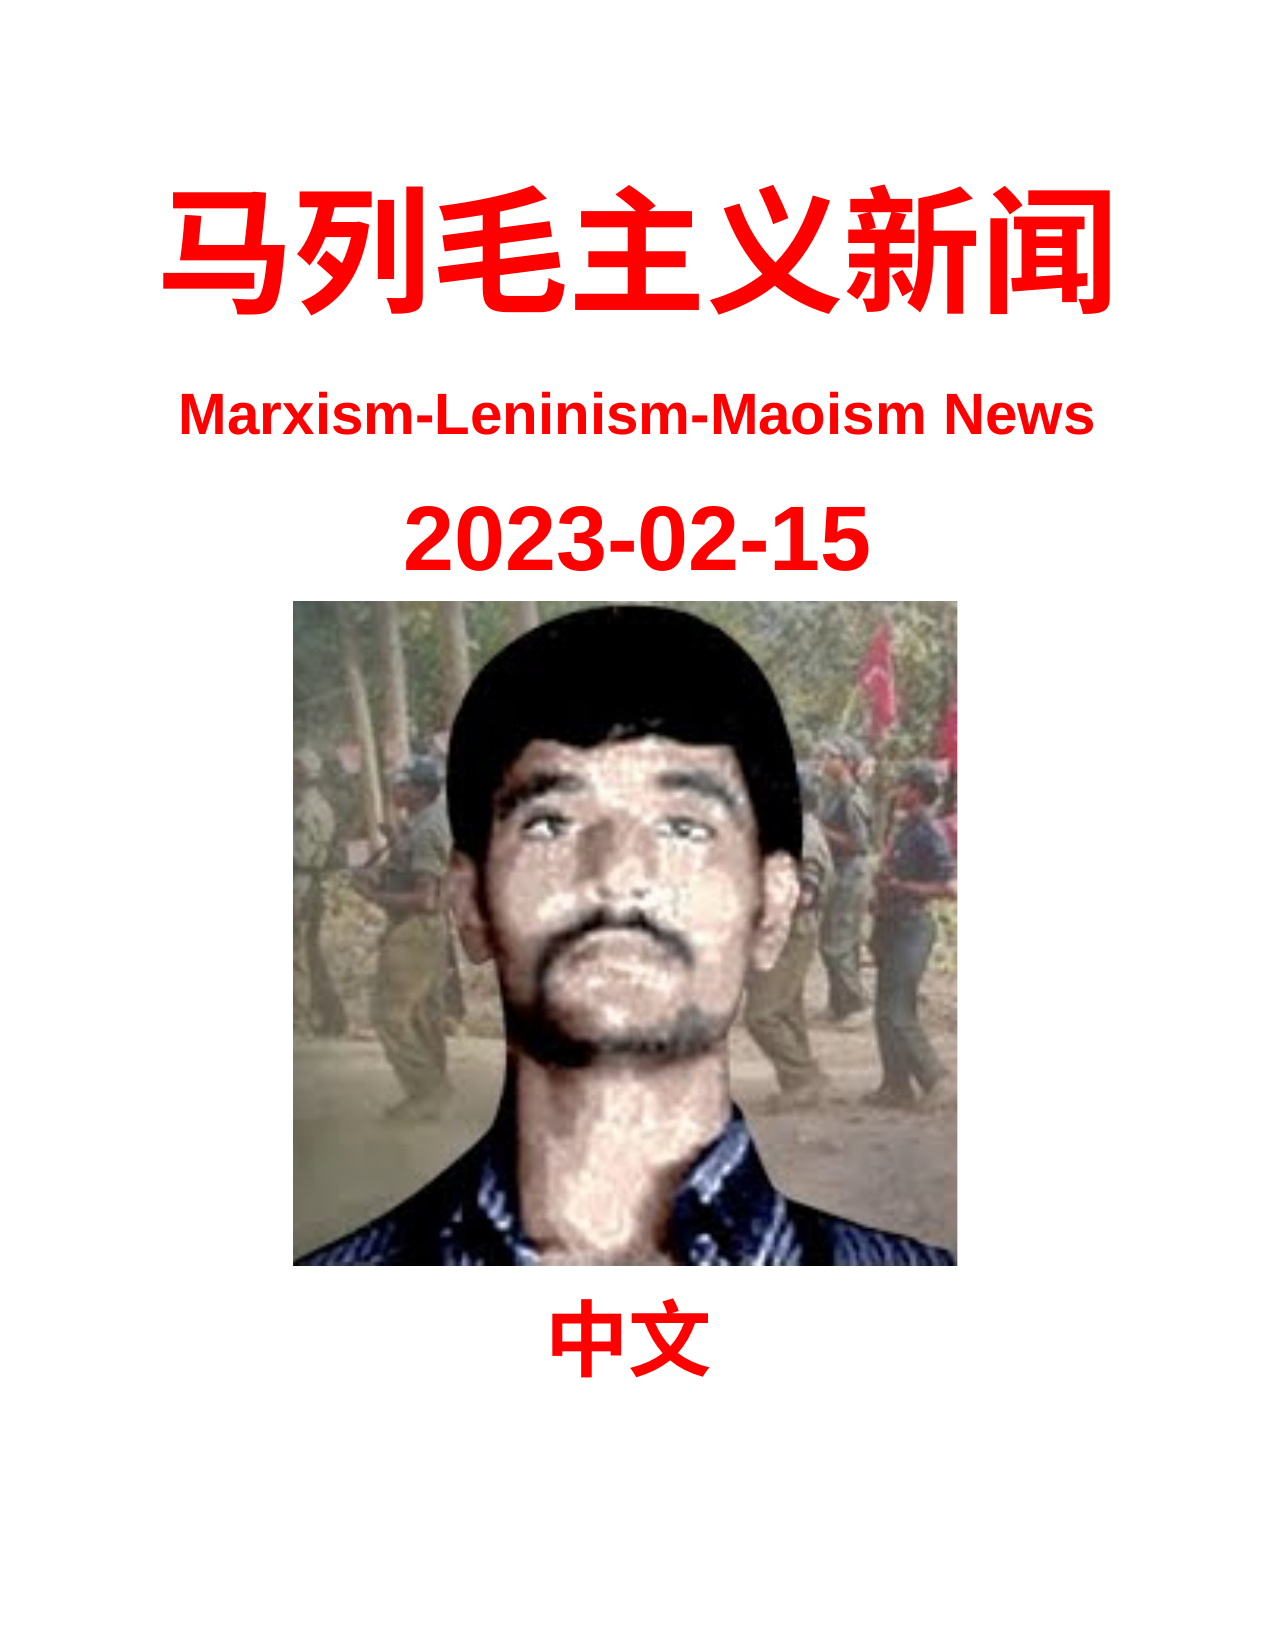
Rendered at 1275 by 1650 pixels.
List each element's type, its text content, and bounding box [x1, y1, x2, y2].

picture [293, 601, 958, 1266]
subtitle 中文 [118, 1274, 1157, 1395]
subtitle Marxism-Leninism-Maoism News [118, 380, 1157, 447]
subtitle 马列毛主义新闻 [118, 143, 1157, 342]
subtitle 2023-02-15 [118, 484, 1157, 590]
